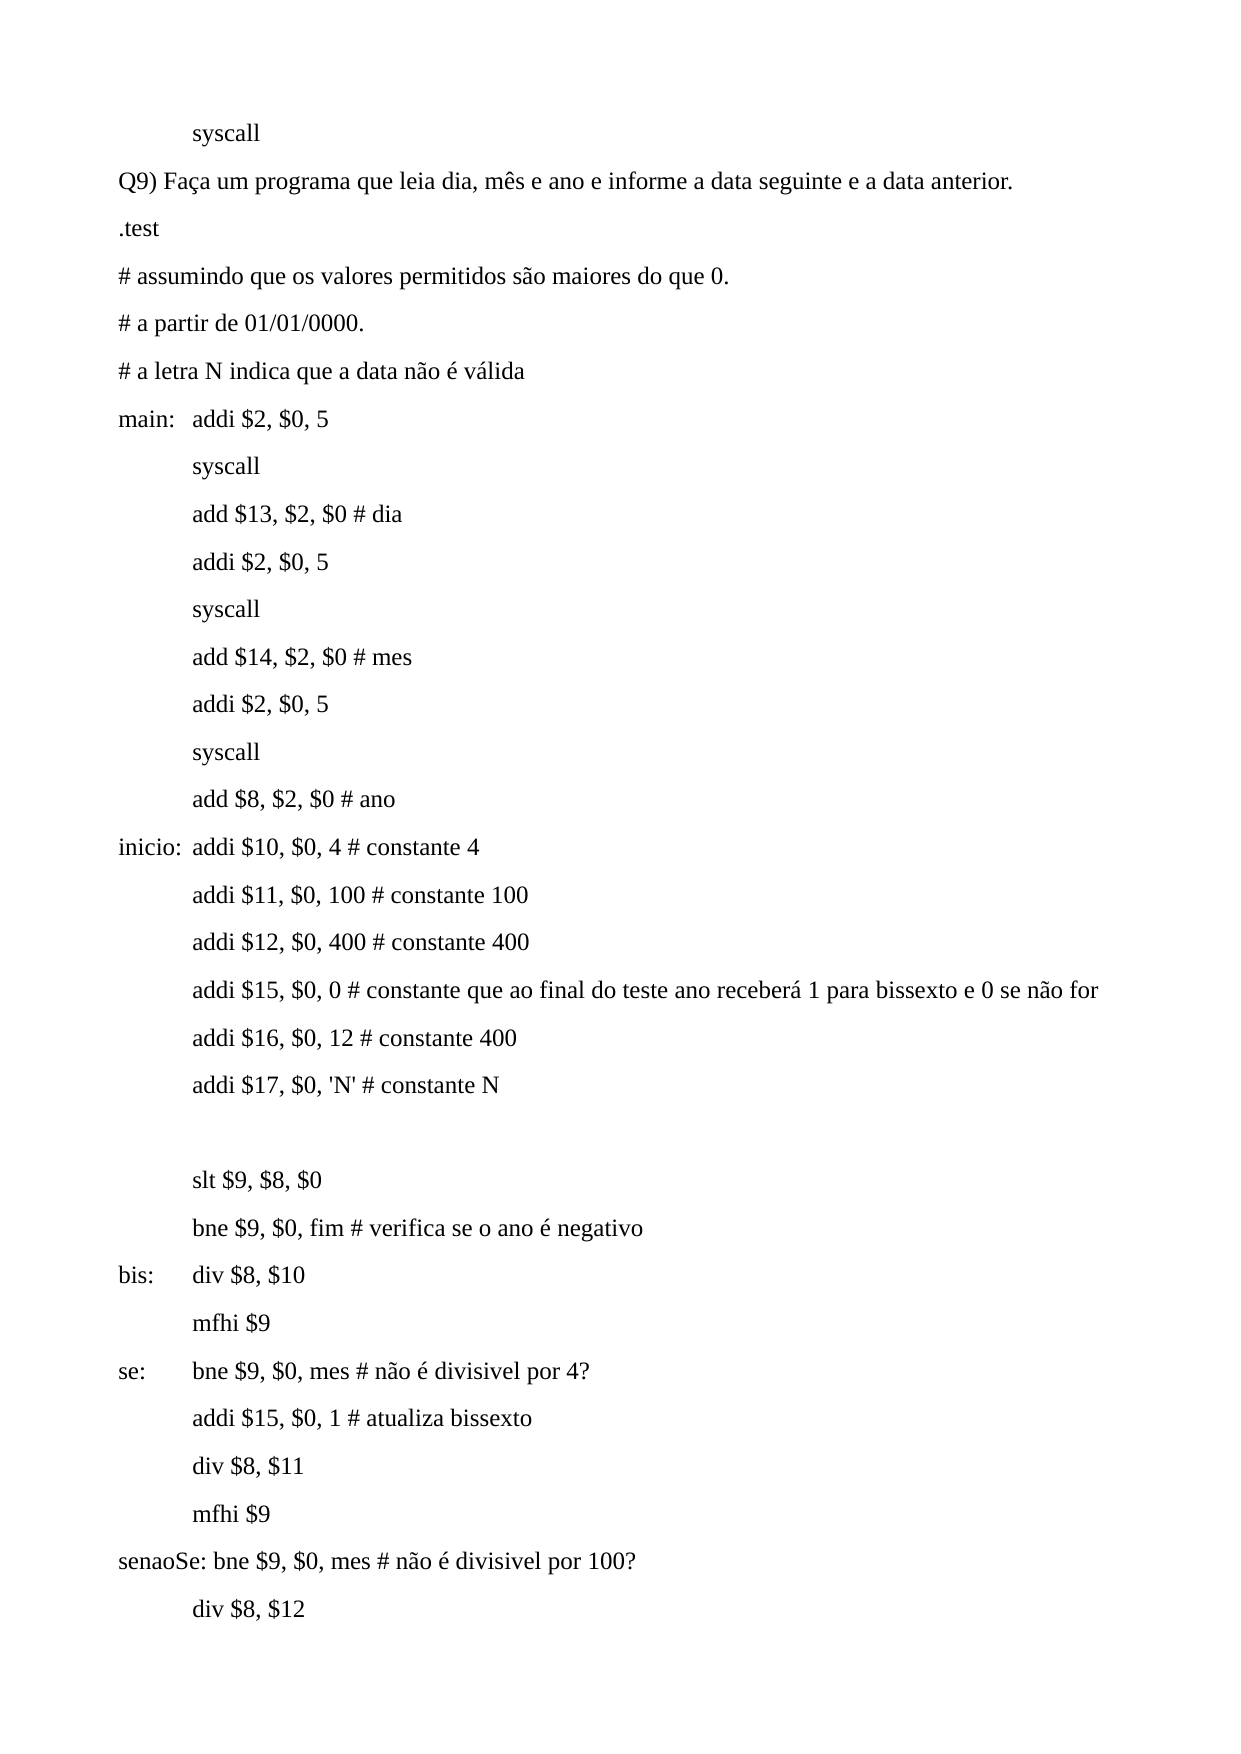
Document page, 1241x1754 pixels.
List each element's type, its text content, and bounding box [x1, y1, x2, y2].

text inicio: addi $10, $0, 4 # constante 4 [118, 832, 1122, 861]
text addi $2, $0, 5 [118, 547, 1122, 575]
text syscall [118, 594, 1122, 623]
text bne $9, $0, fim # verifica se o ano é negativo [118, 1213, 1122, 1242]
text addi $17, $0, 'N' # constante N [118, 1070, 1122, 1099]
text syscall [118, 737, 1122, 766]
text addi $11, $0, 100 # constante 100 [118, 880, 1122, 908]
text # assumindo que os valores permitidos são maiores do que 0. [118, 261, 1122, 290]
text add $14, $2, $0 # mes [118, 642, 1122, 671]
text add $8, $2, $0 # ano [118, 784, 1122, 813]
text senaoSe: bne $9, $0, mes # não é divisivel por 100? [118, 1546, 1122, 1575]
text addi $16, $0, 12 # constante 400 [118, 1023, 1122, 1051]
text div $8, $11 [118, 1451, 1122, 1480]
text syscall [118, 118, 1122, 147]
text add $13, $2, $0 # dia [118, 499, 1122, 528]
text .test [118, 213, 1122, 242]
text se: bne $9, $0, mes # não é divisivel por 4? [118, 1356, 1122, 1384]
text addi $2, $0, 5 [118, 689, 1122, 718]
text slt $9, $8, $0 [118, 1165, 1122, 1194]
text syscall [118, 451, 1122, 480]
text bis: div $8, $10 [118, 1261, 1122, 1289]
text Q9) Faça um programa que leia dia, mês e ano e informe a data seguinte e a data anterior. [118, 166, 1122, 194]
text mfhi $9 [118, 1308, 1122, 1337]
text # a partir de 01/01/0000. [118, 308, 1122, 337]
text main: addi $2, $0, 5 [118, 404, 1122, 432]
text div $8, $12 [118, 1594, 1122, 1623]
text addi $12, $0, 400 # constante 400 [118, 927, 1122, 956]
text mfhi $9 [118, 1499, 1122, 1527]
text addi $15, $0, 1 # atualiza bissexto [118, 1403, 1122, 1432]
text # a letra N indica que a data não é válida [118, 356, 1122, 385]
text addi $15, $0, 0 # constante que ao final do teste ano receberá 1 para bissexto e 0 se não for [118, 975, 1122, 1004]
